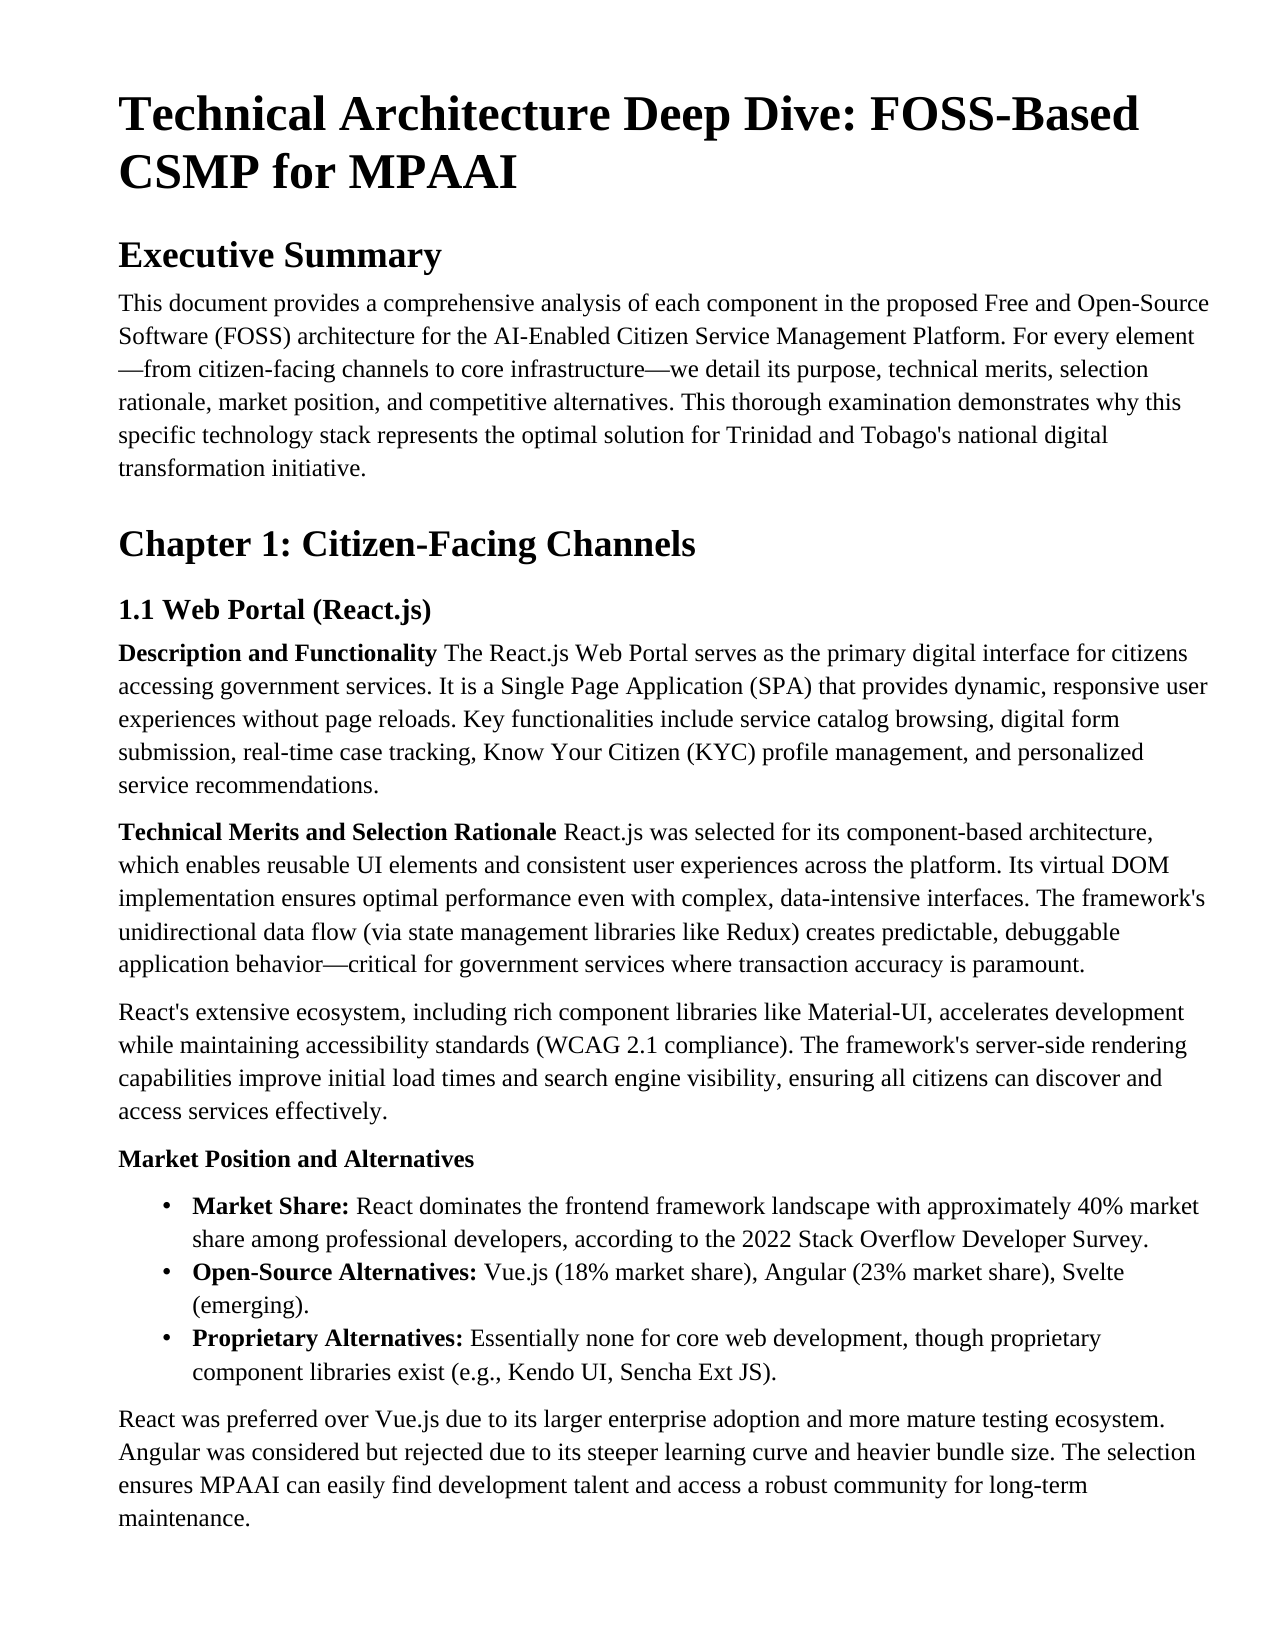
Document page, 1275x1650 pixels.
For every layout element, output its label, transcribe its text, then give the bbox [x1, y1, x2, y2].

text Technical Merits and Selection Rationale React.js was selected for its component-based architecture, which enables reusable UI elements and consistent user experiences across the platform. Its virtual DOM implementation ensures optimal performance even with complex, data-intensive interfaces. The framework's unidirectional data flow (via state management libraries like Redux) creates predictable, debuggable application behavior—critical for government services where transaction accuracy is paramount. [118, 817, 1216, 978]
list Open-Source Alternatives: Vue.js (18% market share), Angular (23% market share), Svelte (emerging). [162, 1257, 1216, 1319]
text Description and Functionality The React.js Web Portal serves as the primary digital interface for citizens accessing government services. It is a Single Page Application (SPA) that provides dynamic, responsive user experiences without page reloads. Key functionalities include service catalog browsing, digital form submission, real-time case tracking, Know Your Citizen (KYC) profile management, and personalized service recommendations. [118, 638, 1216, 799]
list Market Share: React dominates the frontend framework landscape with approximately 40% market share among professional developers, according to the 2022 Stack Overflow Developer Survey. [162, 1191, 1216, 1253]
text This document provides a comprehensive analysis of each component in the proposed Free and Open-Source Software (FOSS) architecture for the AI-Enabled Citizen Service Management Platform. For every element—from citizen-facing channels to core infrastructure—we detail its purpose, technical merits, selection rationale, market position, and competitive alternatives. This thorough examination demonstrates why this specific technology stack represents the optimal solution for Trinidad and Tobago's national digital transformation initiative. [118, 288, 1216, 482]
subtitle Technical Architecture Deep Dive: FOSS-Based CSMP for MPAAI [118, 84, 1216, 199]
text Market Position and Alternatives [118, 1144, 1216, 1173]
text React's extensive ecosystem, including rich component libraries like Material-UI, accelerates development while maintaining accessibility standards (WCAG 2.1 compliance). The framework's server-side rendering capabilities improve initial load times and search engine visibility, ensuring all citizens can discover and access services effectively. [118, 997, 1216, 1125]
subtitle Executive Summary [118, 232, 1216, 276]
text React was preferred over Vue.js due to its larger enterprise adoption and more mature testing ecosystem. Angular was considered but rejected due to its steeper learning curve and heavier bundle size. The selection ensures MPAAI can easily find development talent and access a robust community for long-term maintenance. [118, 1404, 1216, 1532]
subtitle 1.1 Web Portal (React.js) [118, 592, 1216, 625]
subtitle Chapter 1: Citizen-Facing Channels [118, 522, 1216, 565]
list Proprietary Alternatives: Essentially none for core web development, though proprietary component libraries exist (e.g., Kendo UI, Sencha Ext JS). [162, 1323, 1216, 1385]
